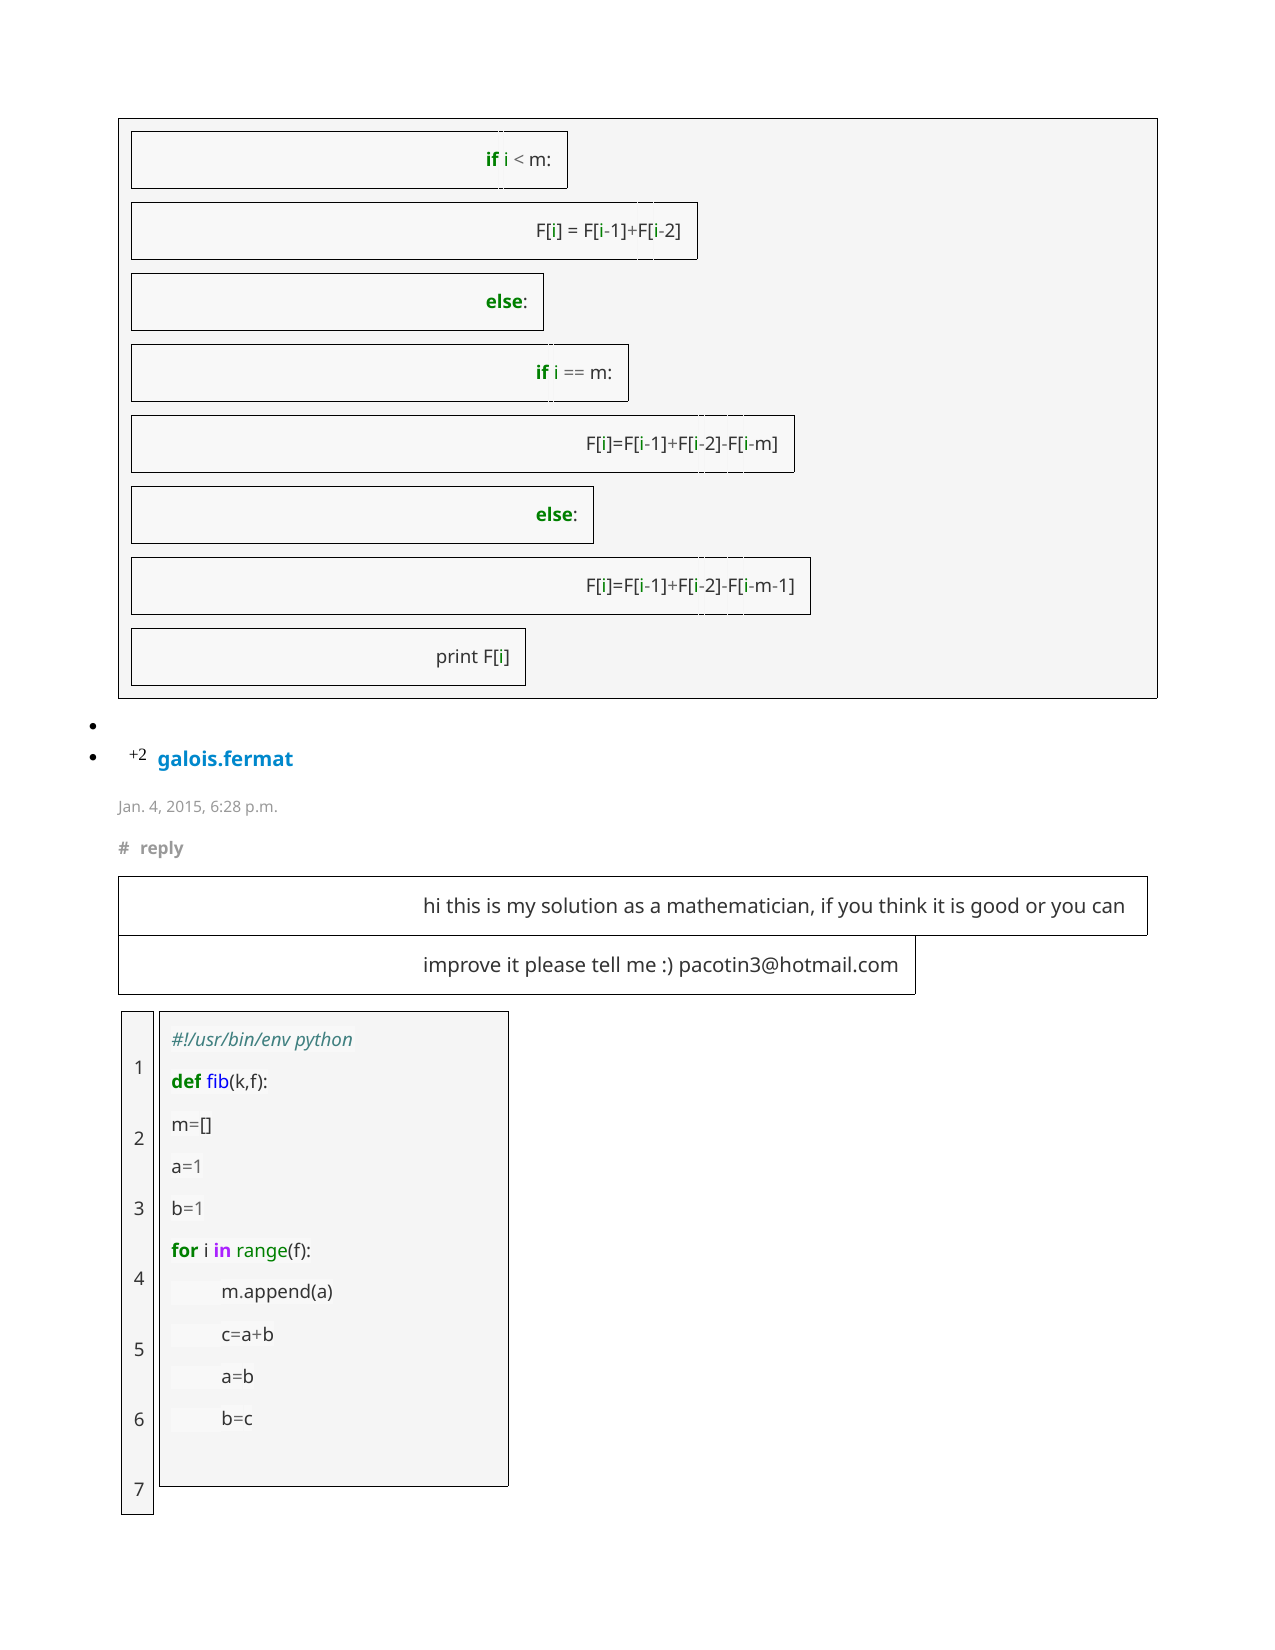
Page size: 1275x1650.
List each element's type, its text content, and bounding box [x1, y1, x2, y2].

list else: [119, 473, 1157, 543]
list # reply [118, 832, 1157, 860]
list if i == m: [119, 331, 1157, 401]
list F[i] = F[i-1]+F[i-2] [119, 189, 1157, 259]
list F[i]=F[i-1]+F[i-2]-F[i-m-1] [119, 544, 1157, 614]
list galois.fermat [118, 745, 1157, 773]
list Jan. 4, 2015, 6:28 p.m. [118, 788, 1157, 817]
list F[i]=F[i-1]+F[i-2]-F[i-m] [119, 402, 1157, 472]
list hi this is my solution as a mathematician, if you think it is good or you can improve it please tell me :) pacotin3@hotmail.com [119, 876, 1157, 994]
table_header 1 2 3 4 5 6 7 [118, 1008, 156, 1532]
table_header #!/usr/bin/env python def fib(k,f): m=[] a=1 b=1 for i in range(f): m.append(a) c=a+b a=b b=c [156, 1008, 511, 1532]
list else: [119, 260, 1157, 330]
list print F[i] [119, 615, 1157, 698]
list +2 [118, 745, 157, 764]
list if i < m: [119, 119, 1157, 188]
